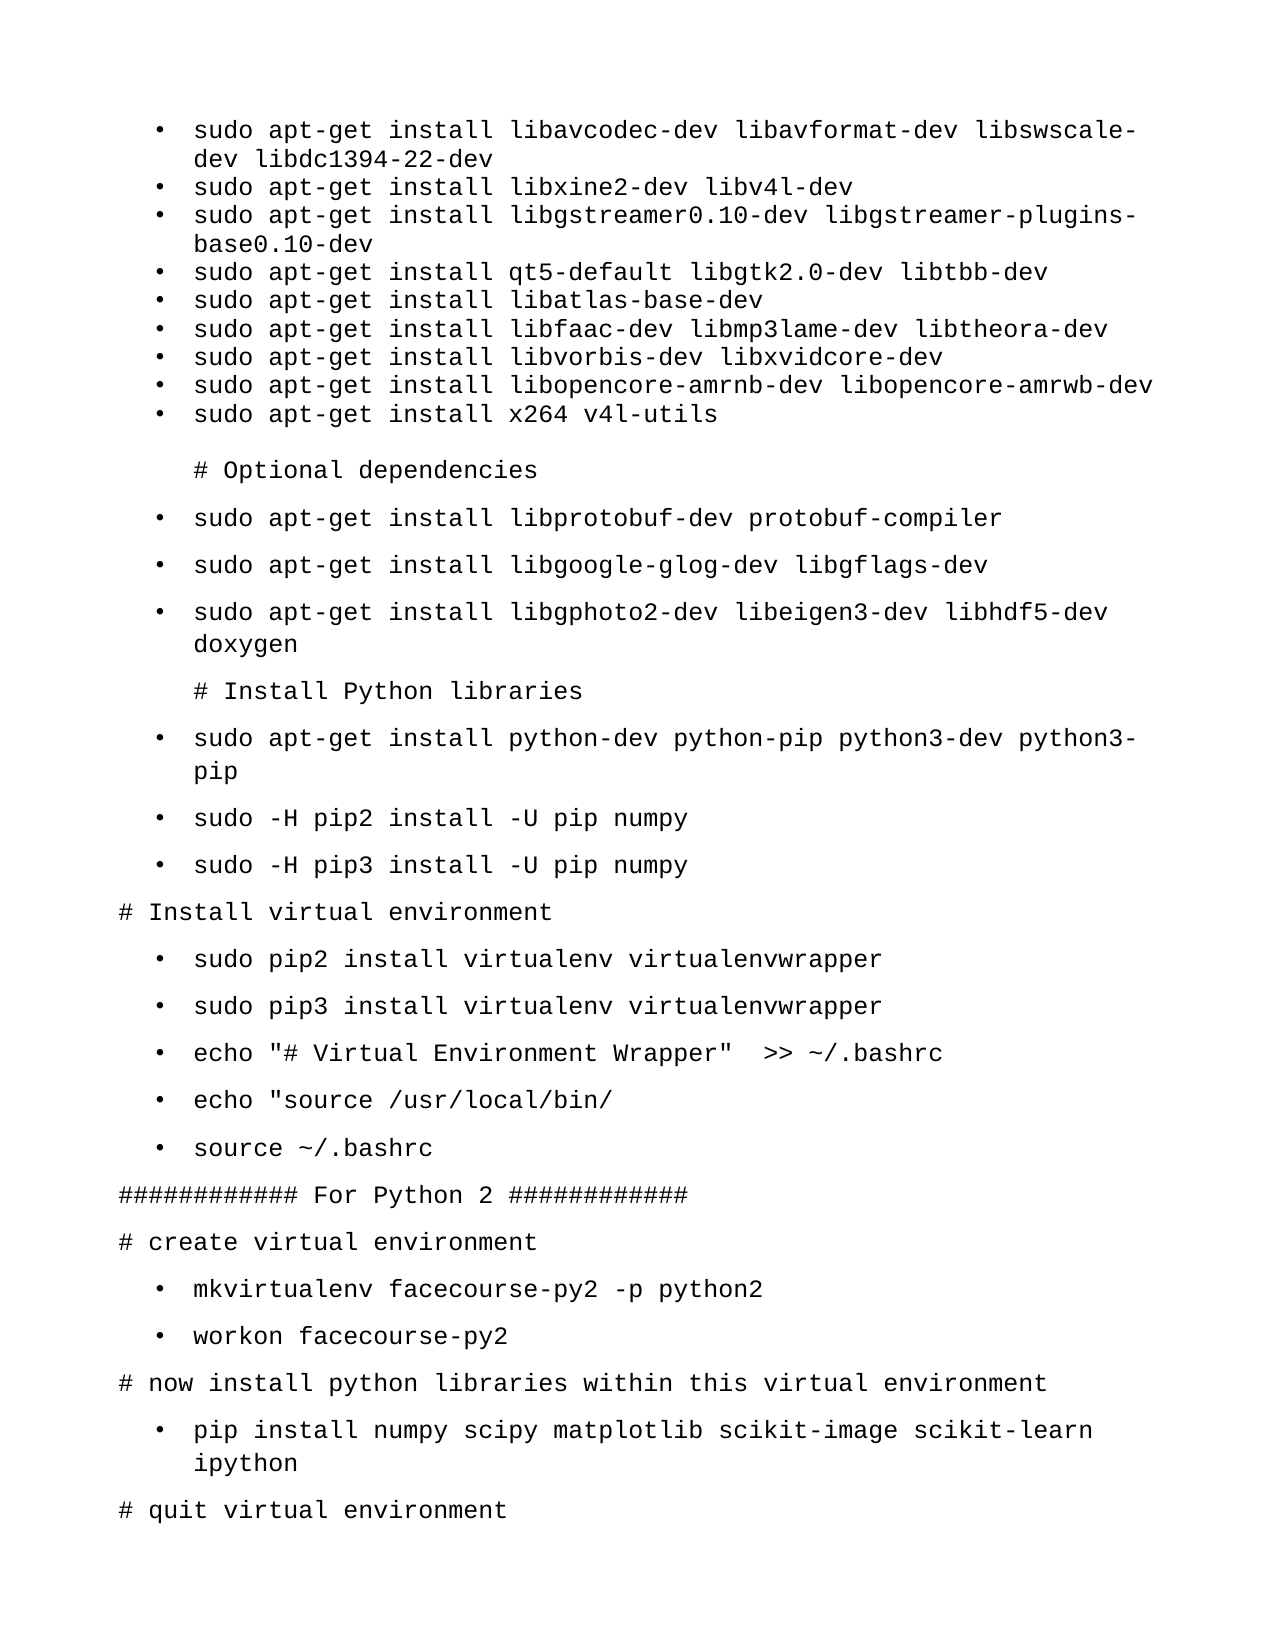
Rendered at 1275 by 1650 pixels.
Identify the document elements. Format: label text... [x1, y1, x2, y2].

text # Install virtual environment [118, 900, 1157, 928]
list # Optional dependencies [156, 458, 1157, 486]
list echo "source /usr/local/bin/ [156, 1088, 1157, 1116]
list sudo -H pip2 install -U pip numpy [156, 806, 1157, 834]
list pip install numpy scipy matplotlib scikit-image scikit-learn ipython [156, 1418, 1157, 1478]
list sudo apt-get install libatlas-base-dev [156, 288, 1157, 316]
list sudo apt-get install libgstreamer0.10-dev libgstreamer-plugins-base0.10-dev [156, 203, 1157, 260]
list sudo apt-get install libprotobuf-dev protobuf-compiler [156, 505, 1157, 533]
list sudo apt-get install libfaac-dev libmp3lame-dev libtheora-dev [156, 316, 1157, 345]
text # create virtual environment [118, 1229, 1157, 1258]
list echo "# Virtual Environment Wrapper" >> ~/.bashrc [156, 1041, 1157, 1069]
list sudo apt-get install libgoogle-glog-dev libgflags-dev [156, 552, 1157, 581]
text ############ For Python 2 ############ [118, 1182, 1157, 1211]
list source ~/.bashrc [156, 1135, 1157, 1163]
list sudo apt-get install libvorbis-dev libxvidcore-dev [156, 345, 1157, 373]
list sudo apt-get install python-dev python-pip python3-dev python3-pip [156, 726, 1157, 787]
list sudo apt-get install libavcodec-dev libavformat-dev libswscale-dev libdc1394-22-dev [156, 118, 1157, 175]
text # now install python libraries within this virtual environment [118, 1371, 1157, 1399]
text # quit virtual environment [118, 1497, 1157, 1526]
list # Install Python libraries [156, 679, 1157, 707]
list sudo pip2 install virtualenv virtualenvwrapper [156, 947, 1157, 975]
list sudo apt-get install libopencore-amrnb-dev libopencore-amrwb-dev [156, 373, 1157, 401]
list sudo apt-get install libgphoto2-dev libeigen3-dev libhdf5-dev doxygen [156, 599, 1157, 660]
list workon facecourse-py2 [156, 1323, 1157, 1352]
list sudo pip3 install virtualenv virtualenvwrapper [156, 994, 1157, 1022]
list mkvirtualenv facecourse-py2 -p python2 [156, 1276, 1157, 1305]
list sudo -H pip3 install -U pip numpy [156, 853, 1157, 881]
list sudo apt-get install qt5-default libgtk2.0-dev libtbb-dev [156, 260, 1157, 288]
list sudo apt-get install x264 v4l-utils [156, 401, 1157, 430]
list sudo apt-get install libxine2-dev libv4l-dev [156, 175, 1157, 203]
